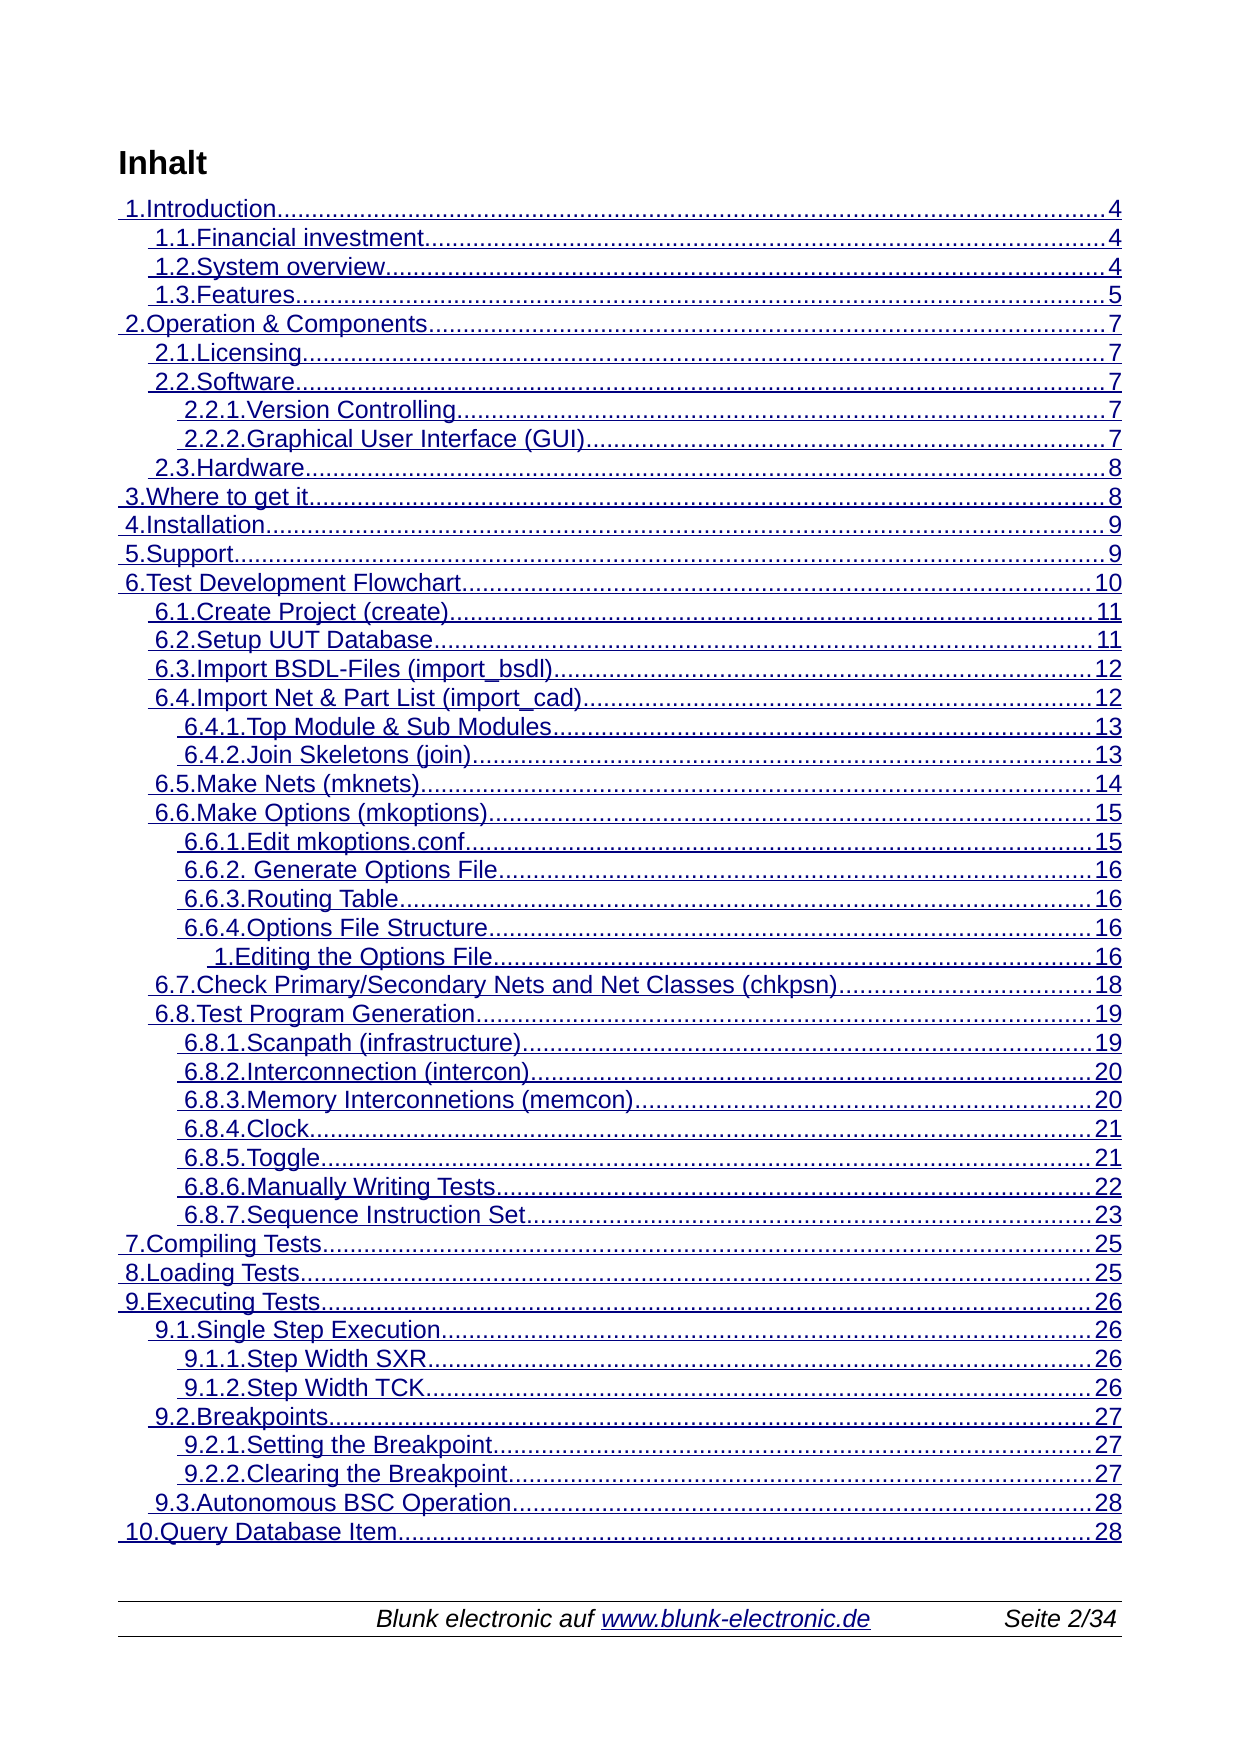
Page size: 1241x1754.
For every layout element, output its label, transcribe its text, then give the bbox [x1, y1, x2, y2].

text 1.2.System overview 4 [148, 252, 1122, 276]
text 9.2.1.Setting the Breakpoint 27 [177, 1430, 1122, 1455]
text 6.8.3.Memory Interconnetions (memcon) 20 [177, 1085, 1122, 1110]
text 6.8.Test Program Generation 19 [148, 999, 1122, 1024]
text 6.8.5.Toggle 21 [177, 1143, 1122, 1168]
text 4.Installation 9 [118, 510, 1122, 535]
text 6.4.1.Top Module & Sub Modules 13 [177, 712, 1122, 736]
text 6.8.4.Clock 21 [177, 1114, 1122, 1139]
text 2.2.1.Version Controlling 7 [177, 395, 1122, 420]
text 6.1.Create Project (create) 11 [148, 597, 1122, 621]
text 7.Compiling Tests 25 [118, 1229, 1122, 1254]
text 2.2.2.Graphical User Interface (GUI) 7 [177, 424, 1122, 449]
text 6.4.Import Net & Part List (import_cad) 12 [148, 683, 1122, 708]
text 6.8.1.Scanpath (infrastructure) 19 [177, 1028, 1122, 1053]
text 6.4.2.Join Skeletons (join) 13 [177, 740, 1122, 765]
subtitle Inhalt [118, 143, 1122, 182]
text 1.Introduction 4 [118, 194, 1122, 219]
text 2.2.Software 7 [148, 367, 1122, 391]
text 8.Loading Tests 25 [118, 1258, 1122, 1283]
text 9.2.2.Clearing the Breakpoint 27 [177, 1459, 1122, 1484]
text 1.Editing the Options File 16 [207, 942, 1122, 966]
text 9.Executing Tests 26 [118, 1287, 1122, 1311]
text 6.Test Development Flowchart 10 [118, 568, 1122, 593]
text 6.6.3.Routing Table 16 [177, 884, 1122, 909]
text 2.1.Licensing 7 [148, 338, 1122, 363]
text 2.3.Hardware 8 [148, 453, 1122, 478]
text 6.5.Make Nets (mknets) 14 [148, 769, 1122, 794]
text 6.8.7.Sequence Instruction Set 23 [177, 1200, 1122, 1225]
text 6.3.Import BSDL-Files (import_bsdl) 12 [148, 654, 1122, 679]
text 9.2.Breakpoints 27 [148, 1402, 1122, 1426]
text 6.6.2. Generate Options File 16 [177, 855, 1122, 880]
text 10.Query Database Item 28 [118, 1517, 1122, 1541]
text 1.1.Financial investment 4 [148, 223, 1122, 248]
text 2.Operation & Components 7 [118, 309, 1122, 334]
text 6.2.Setup UUT Database 11 [148, 625, 1122, 650]
text 6.6.4.Options File Structure 16 [177, 913, 1122, 938]
text 6.7.Check Primary/Secondary Nets and Net Classes (chkpsn) 18 [148, 970, 1122, 995]
text 9.1.1.Step Width SXR 26 [177, 1344, 1122, 1369]
text 9.3.Autonomous BSC Operation 28 [148, 1488, 1122, 1513]
text 6.6.Make Options (mkoptions) 15 [148, 798, 1122, 823]
text 9.1.Single Step Execution 26 [148, 1315, 1122, 1340]
text 9.1.2.Step Width TCK 26 [177, 1373, 1122, 1398]
text 6.8.6.Manually Writing Tests 22 [177, 1172, 1122, 1196]
text 6.8.2.Interconnection (intercon) 20 [177, 1057, 1122, 1081]
text 6.6.1.Edit mkoptions.conf 15 [177, 827, 1122, 851]
text 3.Where to get it 8 [118, 482, 1122, 506]
text 5.Support 9 [118, 539, 1122, 564]
text 1.3.Features 5 [148, 280, 1122, 305]
